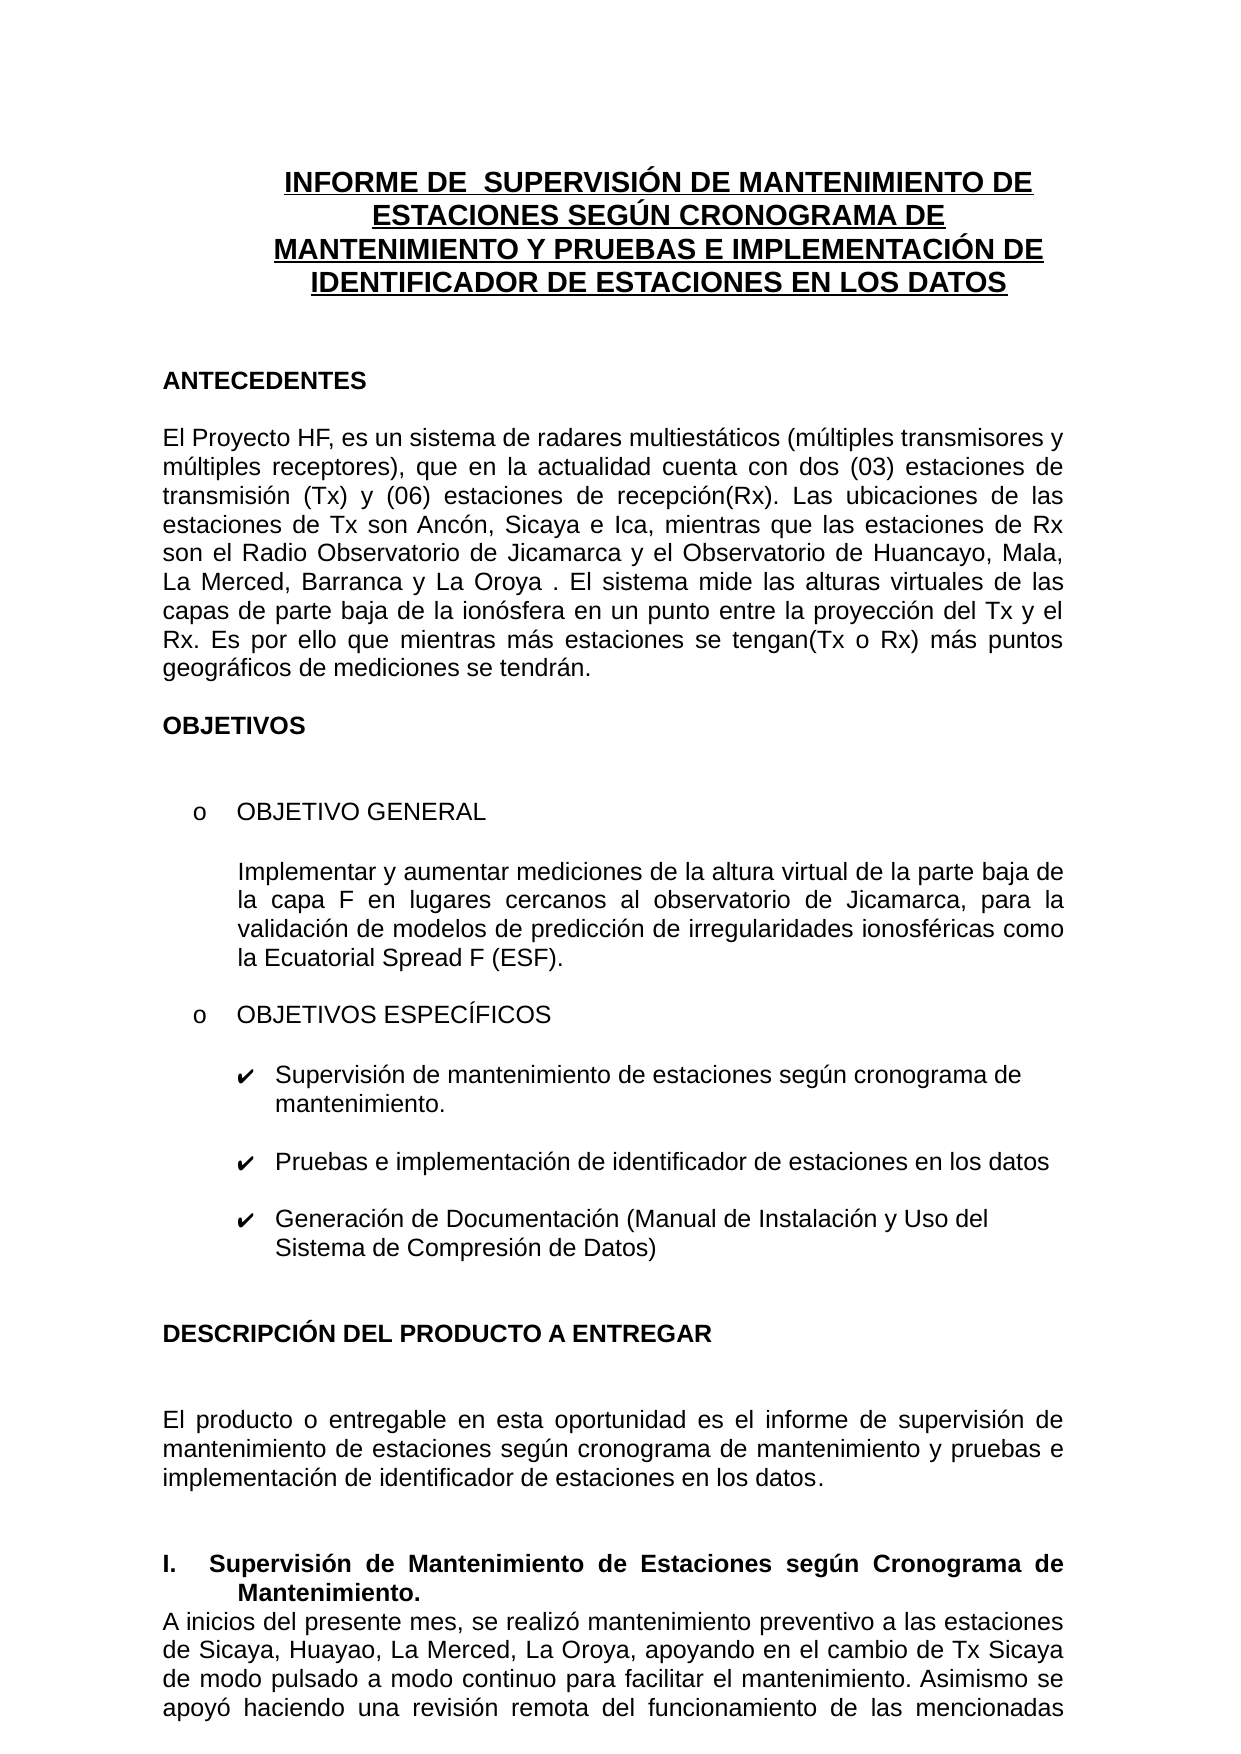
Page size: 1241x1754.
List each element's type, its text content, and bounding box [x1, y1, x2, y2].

text DESCRIPCIÓN DEL PRODUCTO A ENTREGAR [162, 1319, 1065, 1348]
text El producto o entregable en esta oportunidad es el informe de supervisión de mantenimiento de estaciones según cronograma de mantenimiento y pruebas e implementación de identificador de estaciones en los datos. [162, 1406, 1065, 1492]
text El Proyecto HF, es un sistema de radares multiestáticos (múltiples transmisores y múltiples receptores), que en la actualidad cuenta con dos (03) estaciones de transmisión (Tx) y (06) estaciones de recepción(Rx). Las ubicaciones de las estaciones de Tx son Ancón, Sicaya e Ica, mientras que las estaciones de Rx son el Radio Observatorio de Jicamarca y el Observatorio de Huancayo, Mala, La Merced, Barranca y La Oroya . El sistema mide las alturas virtuales de las capas de parte baja de la ionósfera en un punto entre la proyección del Tx y el Rx. Es por ello que mientras más estaciones se tengan(Tx o Rx) más puntos geográficos de mediciones se tendrán. [162, 423, 1065, 682]
list OBJETIVOS ESPECÍFICOS [192, 1001, 1065, 1031]
list Generación de Documentación (Manual de Instalación y Uso del Sistema de Compresión de Datos) [237, 1204, 1065, 1262]
list Implementar y aumentar mediciones de la altura virtual de la parte baja de la capa F en lugares cercanos al observatorio de Jicamarca, para la validación de modelos de predicción de irregularidades ionosféricas como la Ecuatorial Spread F (ESF). [200, 857, 1065, 972]
list Supervisión de mantenimiento de estaciones según cronograma de mantenimiento. [237, 1060, 1065, 1118]
text ANTECEDENTES [162, 366, 1065, 394]
list OBJETIVO GENERAL [192, 797, 1065, 828]
text OBJETIVOS [162, 711, 1065, 739]
list INFORME DE SUPERVISIÓN DE MANTENIMIENTO DE ESTACIONES SEGÚN CRONOGRAMA DE MANTENIMIENTO Y PRUEBAS E IMPLEMENTACIÓN DE IDENTIFICADOR DE ESTACIONES EN LOS DATOS [215, 164, 1065, 299]
text A inicios del presente mes, se realizó mantenimiento preventivo a las estaciones de Sicaya, Huayao, La Merced, La Oroya, apoyando en el cambio de Tx Sicaya de modo pulsado a modo continuo para facilitar el mantenimiento. Asimismo se apoyó haciendo una revisión remota del funcionamiento de las mencionadas [162, 1607, 1065, 1722]
list Pruebas e implementación de identificador de estaciones en los datos [237, 1147, 1065, 1175]
list Supervisión de Mantenimiento de Estaciones según Cronograma de Mantenimiento. [162, 1549, 1065, 1607]
